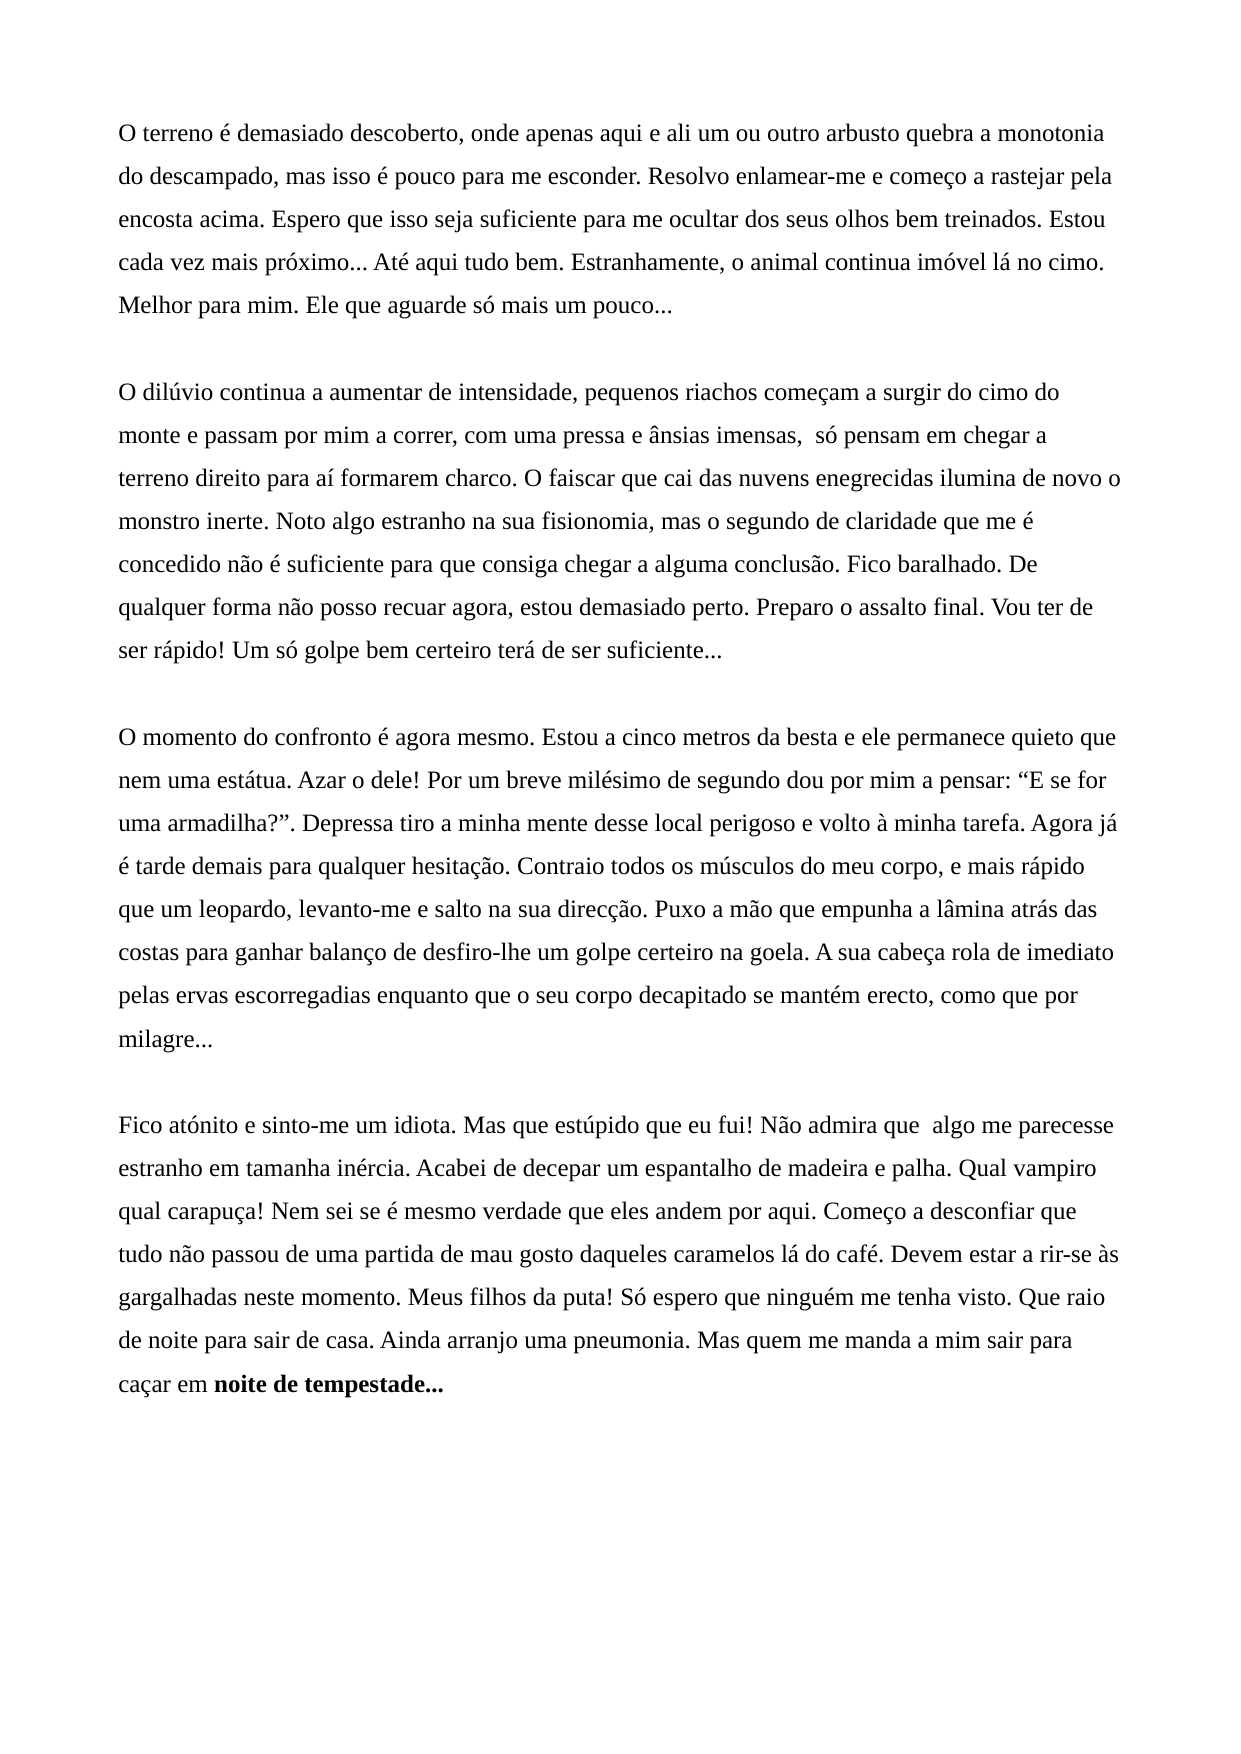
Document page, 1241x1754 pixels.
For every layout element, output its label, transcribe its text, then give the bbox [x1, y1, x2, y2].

text O terreno é demasiado descoberto, onde apenas aqui e ali um ou outro arbusto quebra a monotonia do descampado, mas isso é pouco para me esconder. Resolvo enlamear-me e começo a rastejar pela encosta acima. Espero que isso seja suficiente para me ocultar dos seus olhos bem treinados. Estou cada vez mais próximo... Até aqui tudo bem. Estranhamente, o animal continua imóvel lá no cimo. Melhor para mim. Ele que aguarde só mais um pouco... O dilúvio continua a aumentar de intensidade, pequenos riachos começam a surgir do cimo do monte e passam por mim a correr, com uma pressa e ânsias imensas, só pensam em chegar a terreno direito para aí formarem charco. O faiscar que cai das nuvens enegrecidas ilumina de novo o monstro inerte. Noto algo estranho na sua fisionomia, mas o segundo de claridade que me é concedido não é suficiente para que consiga chegar a alguma conclusão. Fico baralhado. De qualquer forma não posso recuar agora, estou demasiado perto. Preparo o assalto final. Vou ter de ser rápido! Um só golpe bem certeiro terá de ser suficiente... [118, 118, 1122, 664]
text O momento do confronto é agora mesmo. Estou a cinco metros da besta e ele permanece quieto que nem uma estátua. Azar o dele! Por um breve milésimo de segundo dou por mim a pensar: “E se for uma armadilha?”. Depressa tiro a minha mente desse local perigoso e volto à minha tarefa. Agora já é tarde demais para qualquer hesitação. Contraio todos os músculos do meu corpo, e mais rápido que um leopardo, levanto-me e salto na sua direcção. Puxo a mão que empunha a lâmina atrás das costas para ganhar balanço de desfiro-lhe um golpe certeiro na goela. A sua cabeça rola de imediato pelas ervas escorregadias enquanto que o seu corpo decapitado se mantém erecto, como que por milagre... Fico atónito e sinto-me um idiota. Mas que estúpido que eu fui! Não admira que algo me parecesse estranho em tamanha inércia. Acabei de decepar um espantalho de madeira e palha. Qual vampiro qual carapuça! Nem sei se é mesmo verdade que eles andem por aqui. Começo a desconfiar que tudo não passou de uma partida de mau gosto daqueles caramelos lá do café. Devem estar a rir-se às gargalhadas neste momento. Meus filhos da puta! Só espero que ninguém me tenha visto. Que raio de noite para sair de casa. Ainda arranjo uma pneumonia. Mas quem me manda a mim sair para caçar em noite de tempestade... [118, 722, 1122, 1397]
